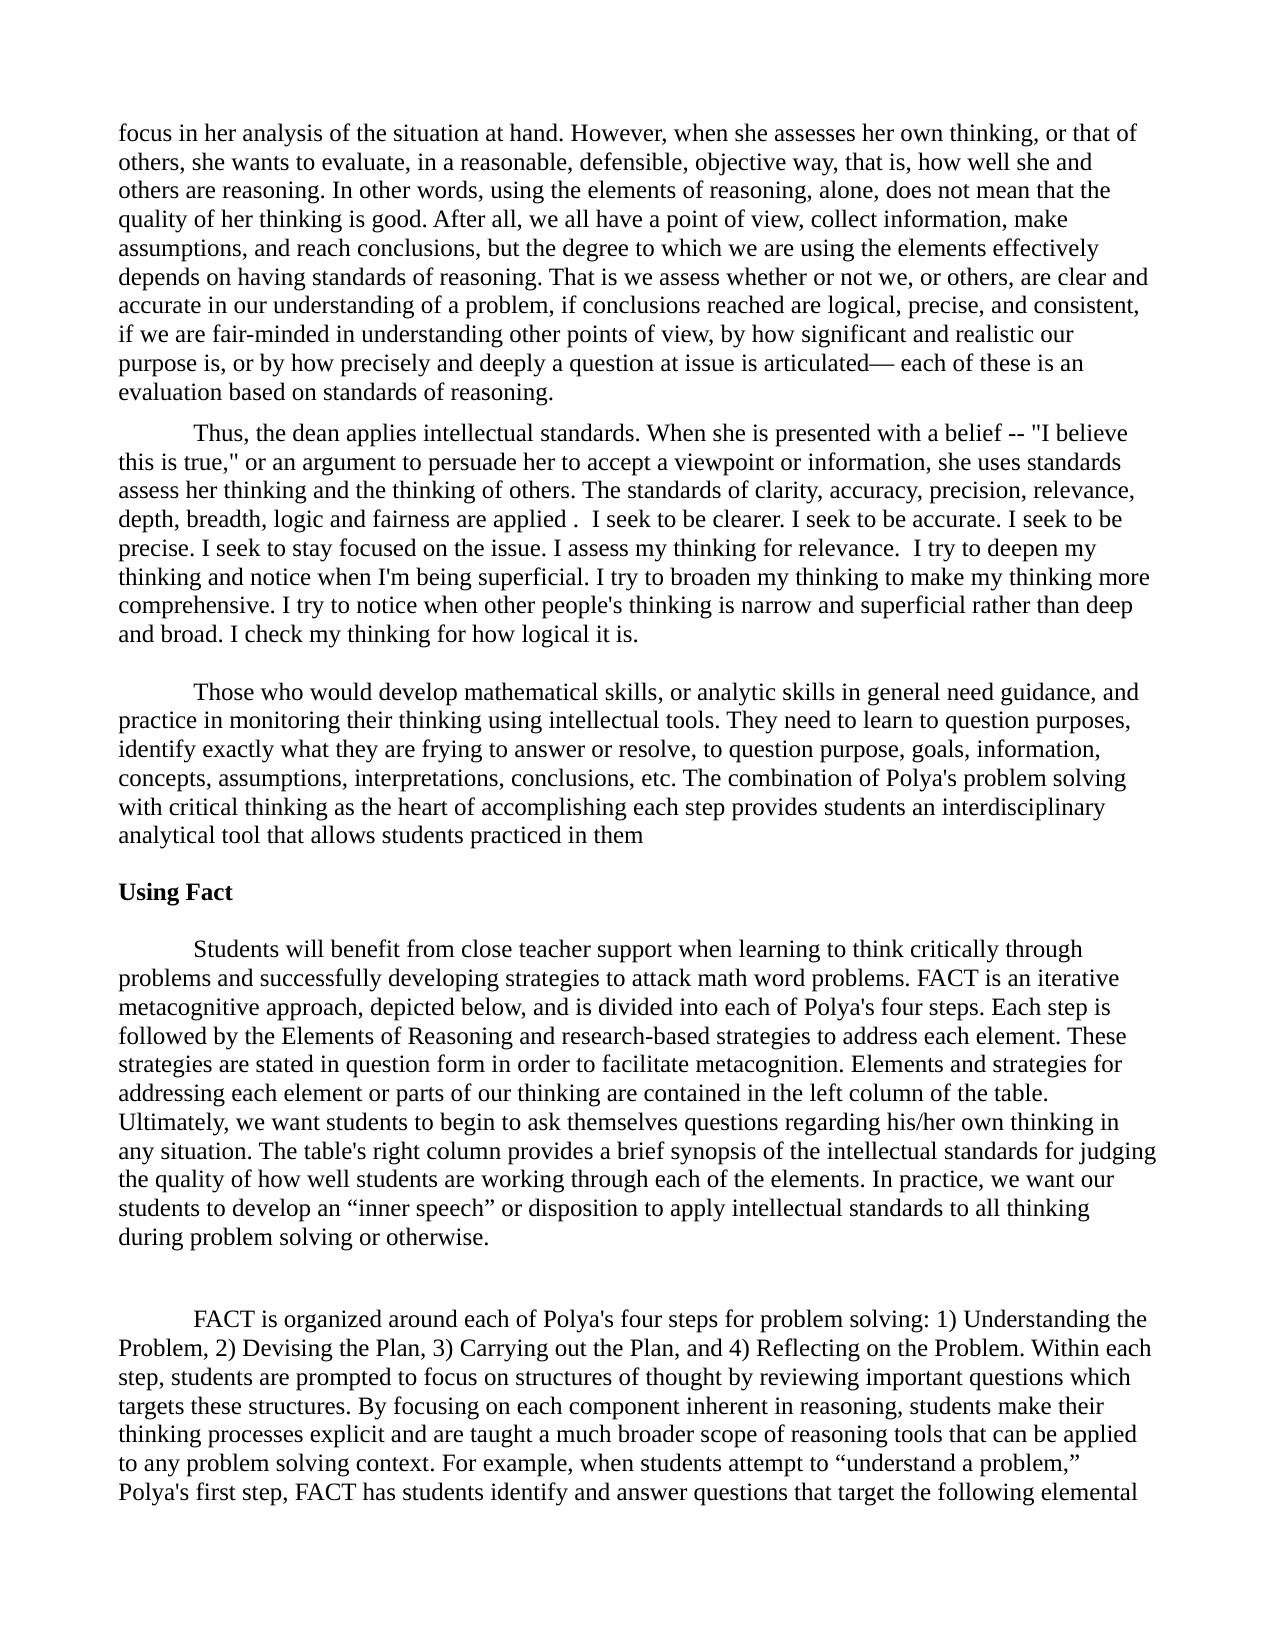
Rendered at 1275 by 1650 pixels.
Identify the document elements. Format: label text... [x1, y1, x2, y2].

text focus in her analysis of the situation at hand. However, when she assesses her own thinking, or that of others, she wants to evaluate, in a reasonable, defensible, objective way, that is, how well she and others are reasoning. In other words, using the elements of reasoning, alone, does not mean that the quality of her thinking is good. After all, we all have a point of view, collect information, make assumptions, and reach conclusions, but the degree to which we are using the elements effectively depends on having standards of reasoning. That is we assess whether or not we, or others, are clear and accurate in our understanding of a problem, if conclusions reached are logical, precise, and consistent, if we are fair-minded in understanding other points of view, by how significant and realistic our purpose is, or by how precisely and deeply a question at issue is articulated— each of these is an evaluation based on standards of reasoning. [118, 118, 1157, 406]
text Using Fact [118, 877, 1157, 906]
text FACT is organized around each of Polya's four steps for problem solving: 1) Understanding the Problem, 2) Devising the Plan, 3) Carrying out the Plan, and 4) Reflecting on the Problem. Within each step, students are prompted to focus on structures of thought by reviewing important questions which targets these structures. By focusing on each component inherent in reasoning, students make their thinking processes explicit and are taught a much broader scope of reasoning tools that can be applied to any problem solving context. For example, when students attempt to “understand a problem,” Polya's first step, FACT has students identify and answer questions that target the following elemental [118, 1304, 1157, 1506]
text Those who would develop mathematical skills, or analytic skills in general need guidance, and practice in monitoring their thinking using intellectual tools. They need to learn to question purposes, identify exactly what they are frying to answer or resolve, to question purpose, goals, information, concepts, assumptions, interpretations, conclusions, etc. The combination of Polya's problem solving with critical thinking as the heart of accomplishing each step provides students an interdisciplinary analytical tool that allows students practiced in them [118, 677, 1157, 849]
text Thus, the dean applies intellectual standards. When she is presented with a belief -- "I believe this is true," or an argument to persuade her to accept a viewpoint or information, she uses standards assess her thinking and the thinking of others. The standards of clarity, accuracy, precision, relevance, depth, breadth, logic and fairness are applied . I seek to be clearer. I seek to be accurate. I seek to be precise. I seek to stay focused on the issue. I assess my thinking for relevance. I try to deepen my thinking and notice when I'm being superficial. I try to broaden my thinking to make my thinking more comprehensive. I try to notice when other people's thinking is narrow and superficial rather than deep and broad. I check my thinking for how logical it is. [118, 418, 1157, 648]
text Students will benefit from close teacher support when learning to think critically through problems and successfully developing strategies to attack math word problems. FACT is an iterative metacognitive approach, depicted below, and is divided into each of Polya's four steps. Each step is followed by the Elements of Reasoning and research-based strategies to address each element. These strategies are stated in question form in order to facilitate metacognition. Elements and strategies for addressing each element or parts of our thinking are contained in the left column of the table. Ultimately, we want students to begin to ask themselves questions regarding his/her own thinking in any situation. The table's right column provides a brief synopsis of the intellectual standards for judging the quality of how well students are working through each of the elements. In practice, we want our students to develop an “inner speech” or disposition to apply intellectual standards to all thinking during problem solving or otherwise. [118, 934, 1157, 1251]
